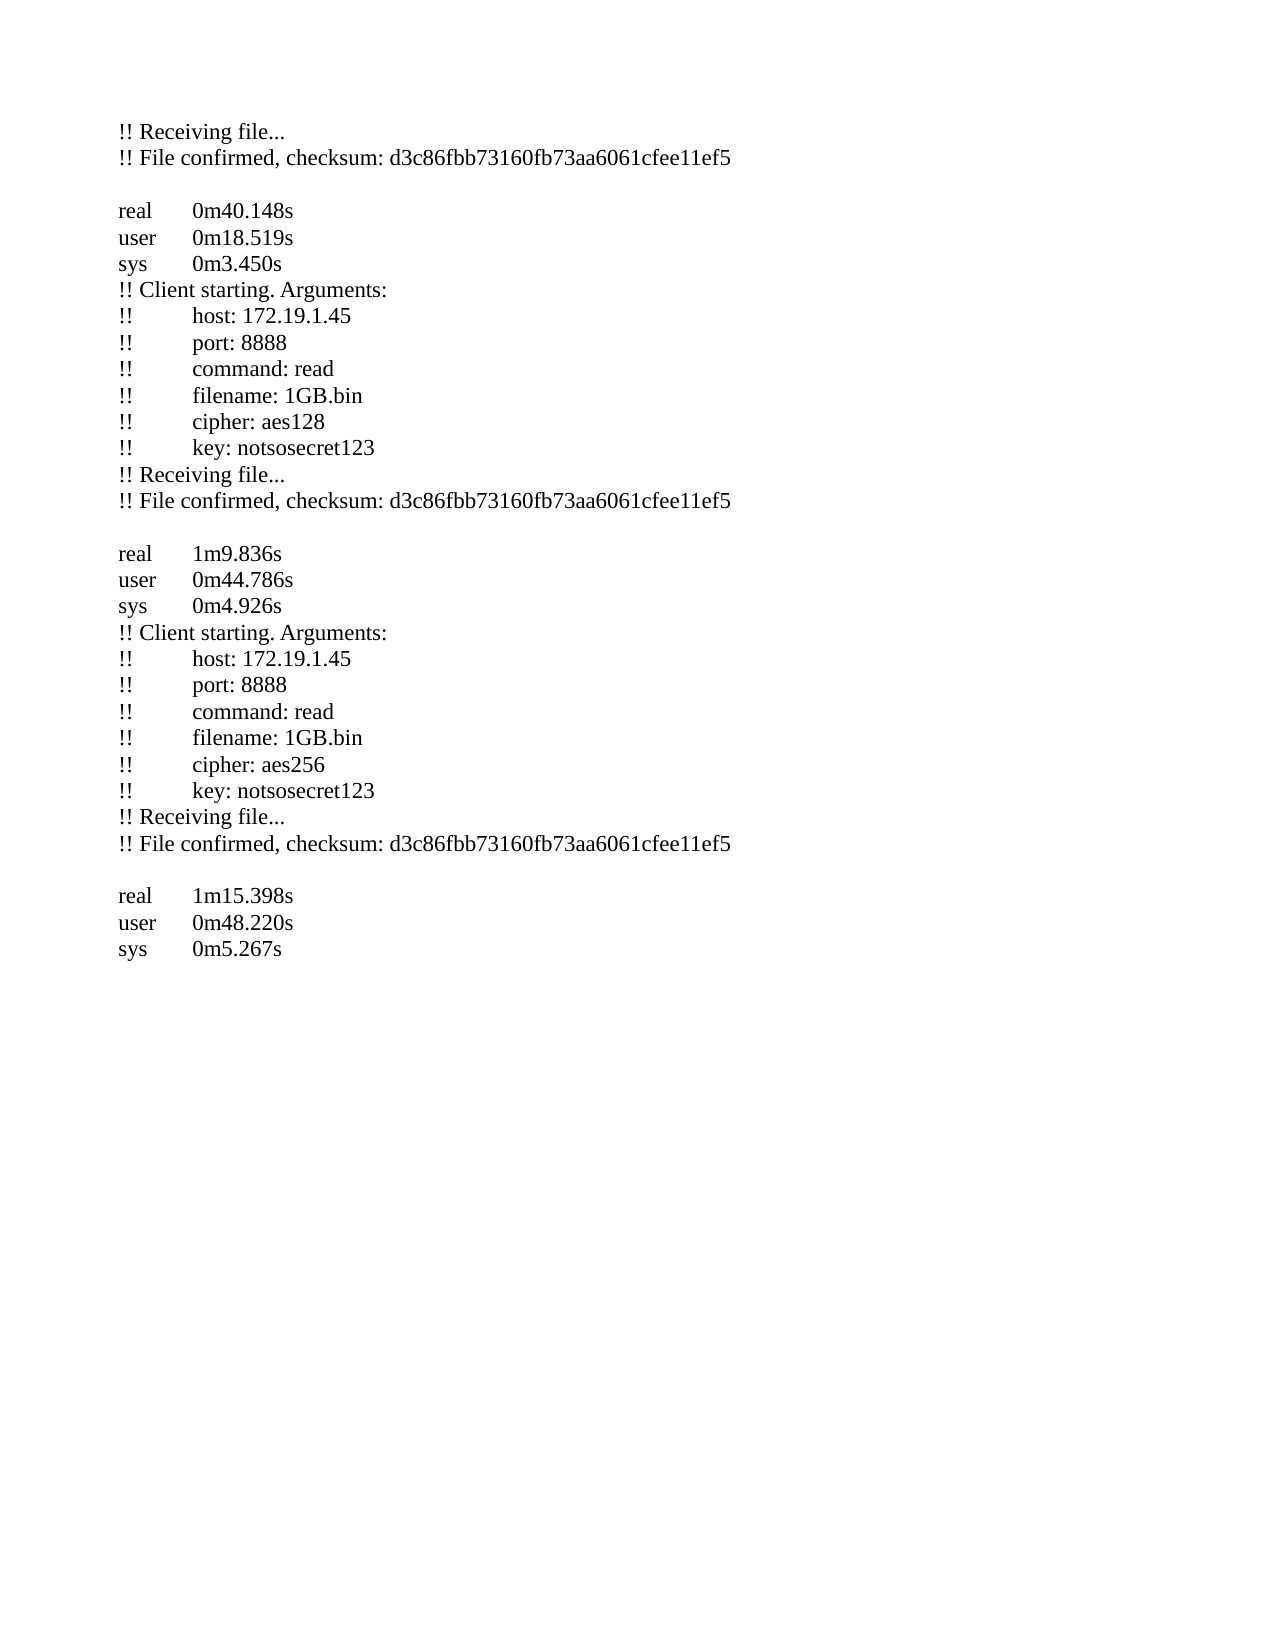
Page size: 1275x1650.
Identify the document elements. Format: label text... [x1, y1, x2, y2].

text !! command: read [118, 355, 1157, 382]
text !! filename: 1GB.bin [118, 382, 1157, 408]
text real 1m9.836s [118, 540, 1157, 566]
text !! Receiving file... [118, 118, 1157, 144]
text real 0m40.148s [118, 197, 1157, 223]
text !! Receiving file... [118, 461, 1157, 487]
text !! cipher: aes128 [118, 408, 1157, 434]
text sys 0m5.267s [118, 935, 1157, 961]
text !! host: 172.19.1.45 [118, 645, 1157, 672]
text !! File confirmed, checksum: d3c86fbb73160fb73aa6061cfee11ef5 [118, 830, 1157, 856]
text user 0m48.220s [118, 909, 1157, 935]
text !! File confirmed, checksum: d3c86fbb73160fb73aa6061cfee11ef5 [118, 487, 1157, 513]
text real 1m15.398s [118, 882, 1157, 909]
text !! Client starting. Arguments: [118, 619, 1157, 645]
text !! File confirmed, checksum: d3c86fbb73160fb73aa6061cfee11ef5 [118, 144, 1157, 171]
text !! cipher: aes256 [118, 751, 1157, 777]
text !! key: notsosecret123 [118, 434, 1157, 461]
text user 0m18.519s [118, 223, 1157, 250]
text !! key: notsosecret123 [118, 777, 1157, 803]
text !! host: 172.19.1.45 [118, 303, 1157, 329]
text !! port: 8888 [118, 672, 1157, 698]
text !! filename: 1GB.bin [118, 724, 1157, 751]
text !! Receiving file... [118, 803, 1157, 830]
text !! port: 8888 [118, 329, 1157, 355]
text sys 0m3.450s [118, 250, 1157, 276]
text user 0m44.786s [118, 566, 1157, 592]
text !! command: read [118, 698, 1157, 724]
text sys 0m4.926s [118, 592, 1157, 619]
text !! Client starting. Arguments: [118, 276, 1157, 303]
